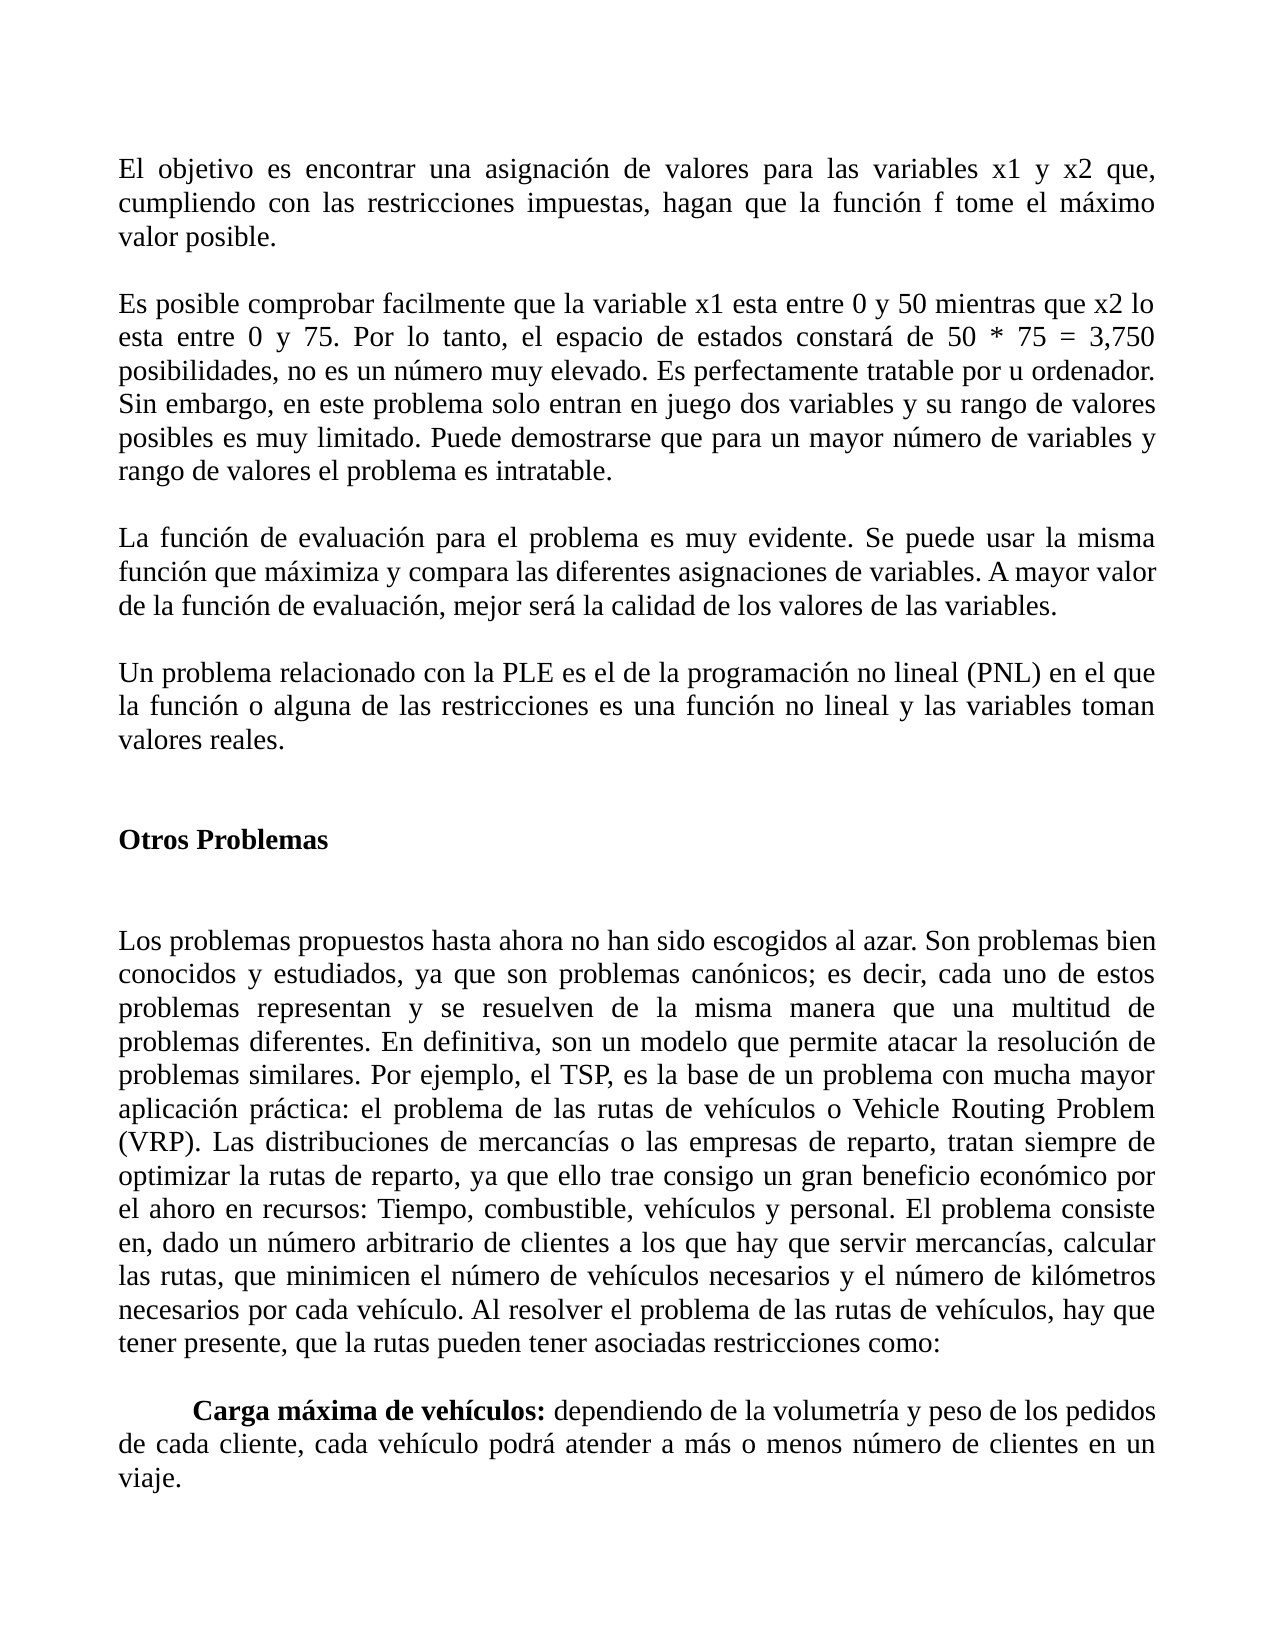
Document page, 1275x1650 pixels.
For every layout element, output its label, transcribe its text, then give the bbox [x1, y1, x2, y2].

text Carga máxima de vehículos: dependiendo de la volumetría y peso de los pedidos de cada cliente, cada vehículo podrá atender a más o menos número de clientes en un viaje. [118, 1393, 1157, 1493]
text Los problemas propuestos hasta ahora no han sido escogidos al azar. Son problemas bien conocidos y estudiados, ya que son problemas canónicos; es decir, cada uno de estos problemas representan y se resuelven de la misma manera que una multitud de problemas diferentes. En definitiva, son un modelo que permite atacar la resolución de problemas similares. Por ejemplo, el TSP, es la base de un problema con mucha mayor aplicación práctica: el problema de las rutas de vehículos o Vehicle Routing Problem (VRP). Las distribuciones de mercancías o las empresas de reparto, tratan siempre de optimizar la rutas de reparto, ya que ello trae consigo un gran beneficio económico por el ahoro en recursos: Tiempo, combustible, vehículos y personal. El problema consiste en, dado un número arbitrario de clientes a los que hay que servir mercancías, calcular las rutas, que minimicen el número de vehículos necesarios y el número de kilómetros necesarios por cada vehículo. Al resolver el problema de las rutas de vehículos, hay que tener presente, que la rutas pueden tener asociadas restricciones como: [118, 923, 1157, 1359]
text Otros Problemas [118, 822, 1157, 856]
text Es posible comprobar facilmente que la variable x1 esta entre 0 y 50 mientras que x2 lo esta entre 0 y 75. Por lo tanto, el espacio de estados constará de 50 * 75 = 3,750 posibilidades, no es un número muy elevado. Es perfectamente tratable por u ordenador. Sin embargo, en este problema solo entran en juego dos variables y su rango de valores posibles es muy limitado. Puede demostrarse que para un mayor número de variables y rango de valores el problema es intratable. [118, 286, 1157, 487]
text El objetivo es encontrar una asignación de valores para las variables x1 y x2 que, cumpliendo con las restricciones impuestas, hagan que la función f tome el máximo valor posible. [118, 152, 1157, 252]
text La función de evaluación para el problema es muy evidente. Se puede usar la misma función que máximiza y compara las diferentes asignaciones de variables. A mayor valor de la función de evaluación, mejor será la calidad de los valores de las variables. [118, 521, 1157, 621]
text Un problema relacionado con la PLE es el de la programación no lineal (PNL) en el que la función o alguna de las restricciones es una función no lineal y las variables toman valores reales. [118, 655, 1157, 755]
